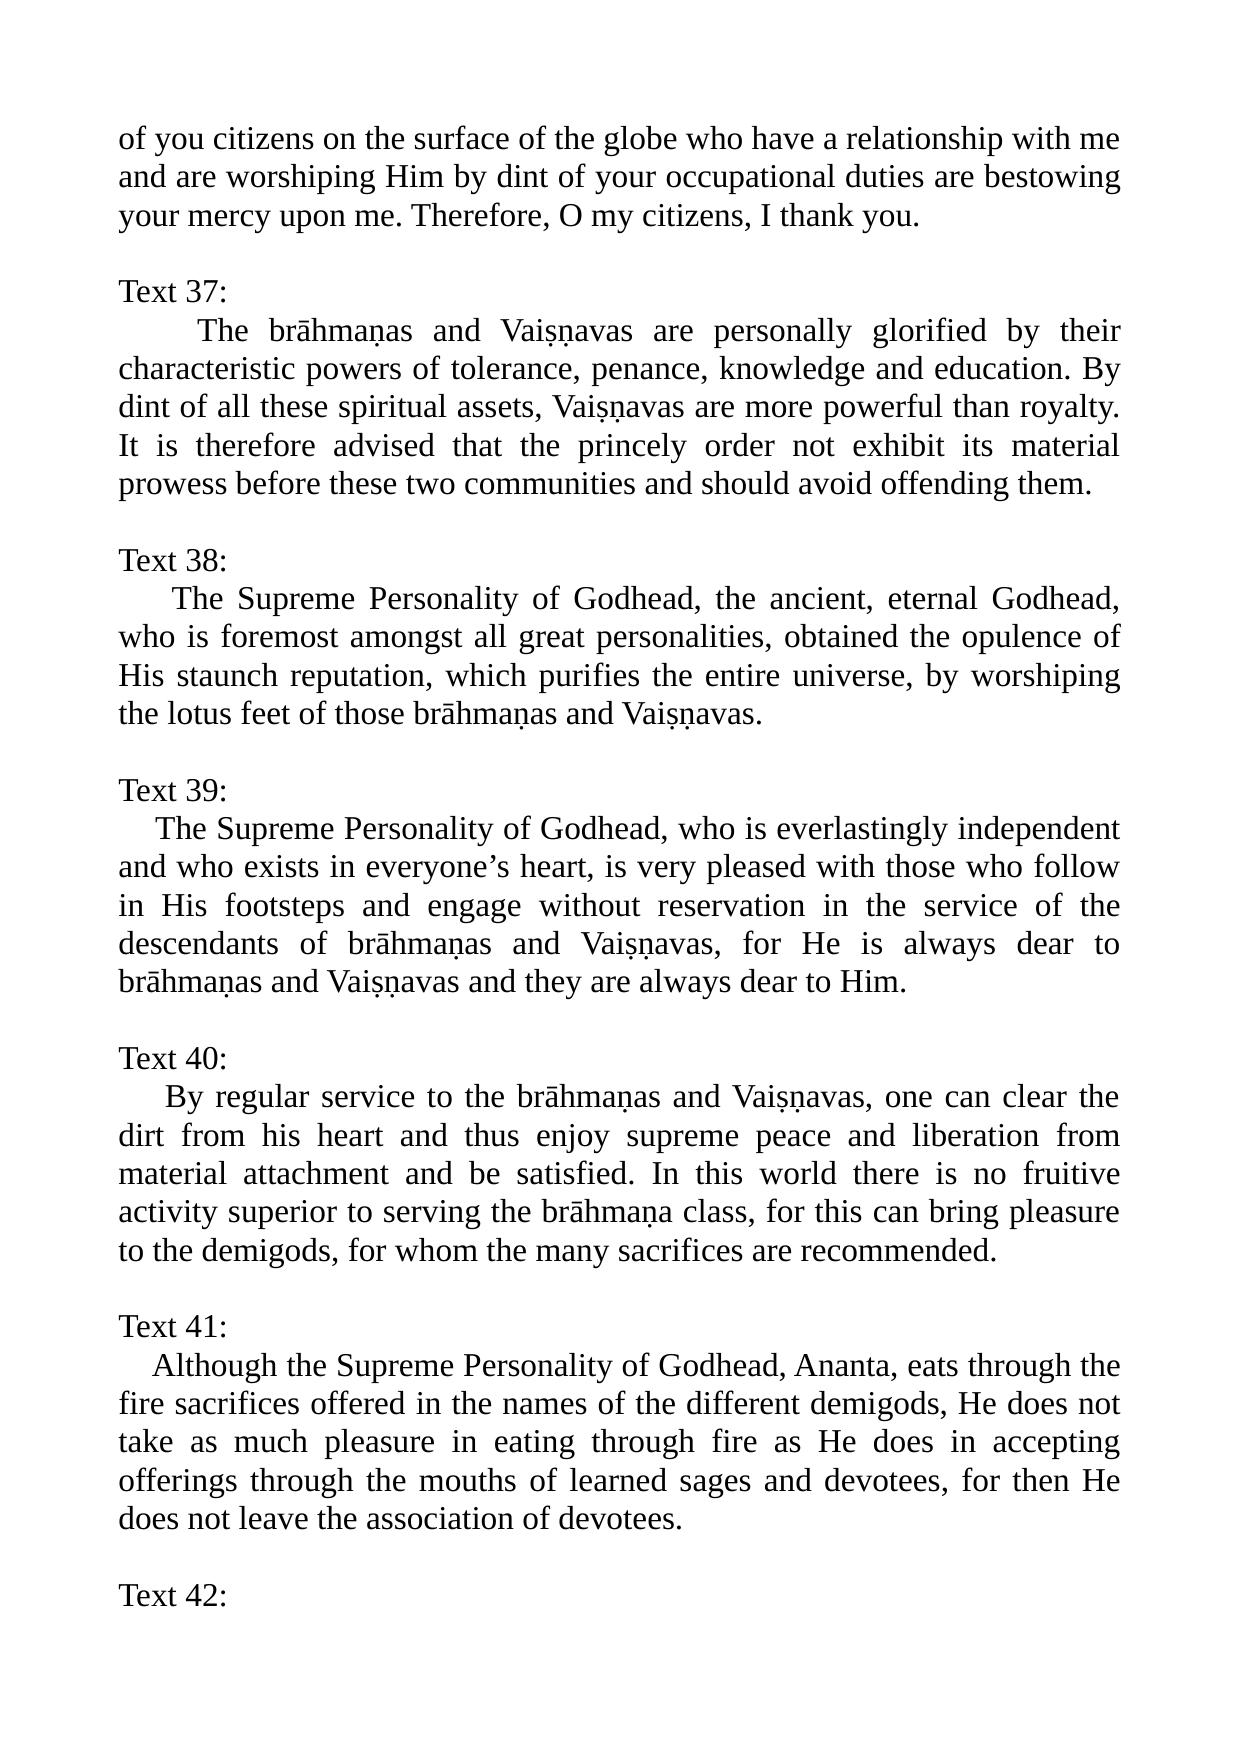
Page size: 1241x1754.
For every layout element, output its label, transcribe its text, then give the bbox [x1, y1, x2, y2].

text The Supreme Personality of Godhead, who is everlastingly independent and who exists in everyone’s heart, is very pleased with those who follow in His footsteps and engage without reservation in the service of the descendants of brāhmaṇas and Vaiṣṇavas, for He is always dear to brāhmaṇas and Vaiṣṇavas and they are always dear to Him. [118, 808, 1122, 1000]
text Text 40: [118, 1038, 1122, 1076]
text The Supreme Personality of Godhead, the ancient, eternal Godhead, who is foremost amongst all great personalities, obtained the opulence of His staunch reputation, which purifies the entire universe, by worshiping the lotus feet of those brāhmaṇas and Vaiṣṇavas. [118, 578, 1122, 731]
text of you citizens on the surface of the globe who have a relationship with me and are worshiping Him by dint of your occupational duties are bestowing your mercy upon me. Therefore, O my citizens, I thank you. [118, 118, 1122, 233]
text Text 39: [118, 770, 1122, 808]
text Text 41: [118, 1306, 1122, 1345]
text The brāhmaṇas and Vaiṣṇavas are personally glorified by their characteristic powers of tolerance, penance, knowledge and education. By dint of all these spiritual assets, Vaiṣṇavas are more powerful than royalty. It is therefore advised that the princely order not exhibit its material prowess before these two communities and should avoid offending them. [118, 310, 1122, 501]
text Text 42: [118, 1575, 1122, 1613]
text Text 38: [118, 540, 1122, 578]
text By regular service to the brāhmaṇas and Vaiṣṇavas, one can clear the dirt from his heart and thus enjoy supreme peace and liberation from material attachment and be satisfied. In this world there is no fruitive activity superior to serving the brāhmaṇa class, for this can bring pleasure to the demigods, for whom the many sacrifices are recommended. [118, 1076, 1122, 1268]
text Although the Supreme Personality of Godhead, Ananta, eats through the fire sacrifices offered in the names of the different demigods, He does not take as much pleasure in eating through fire as He does in accepting offerings through the mouths of learned sages and devotees, for then He does not leave the association of devotees. [118, 1345, 1122, 1536]
text Text 37: [118, 271, 1122, 310]
